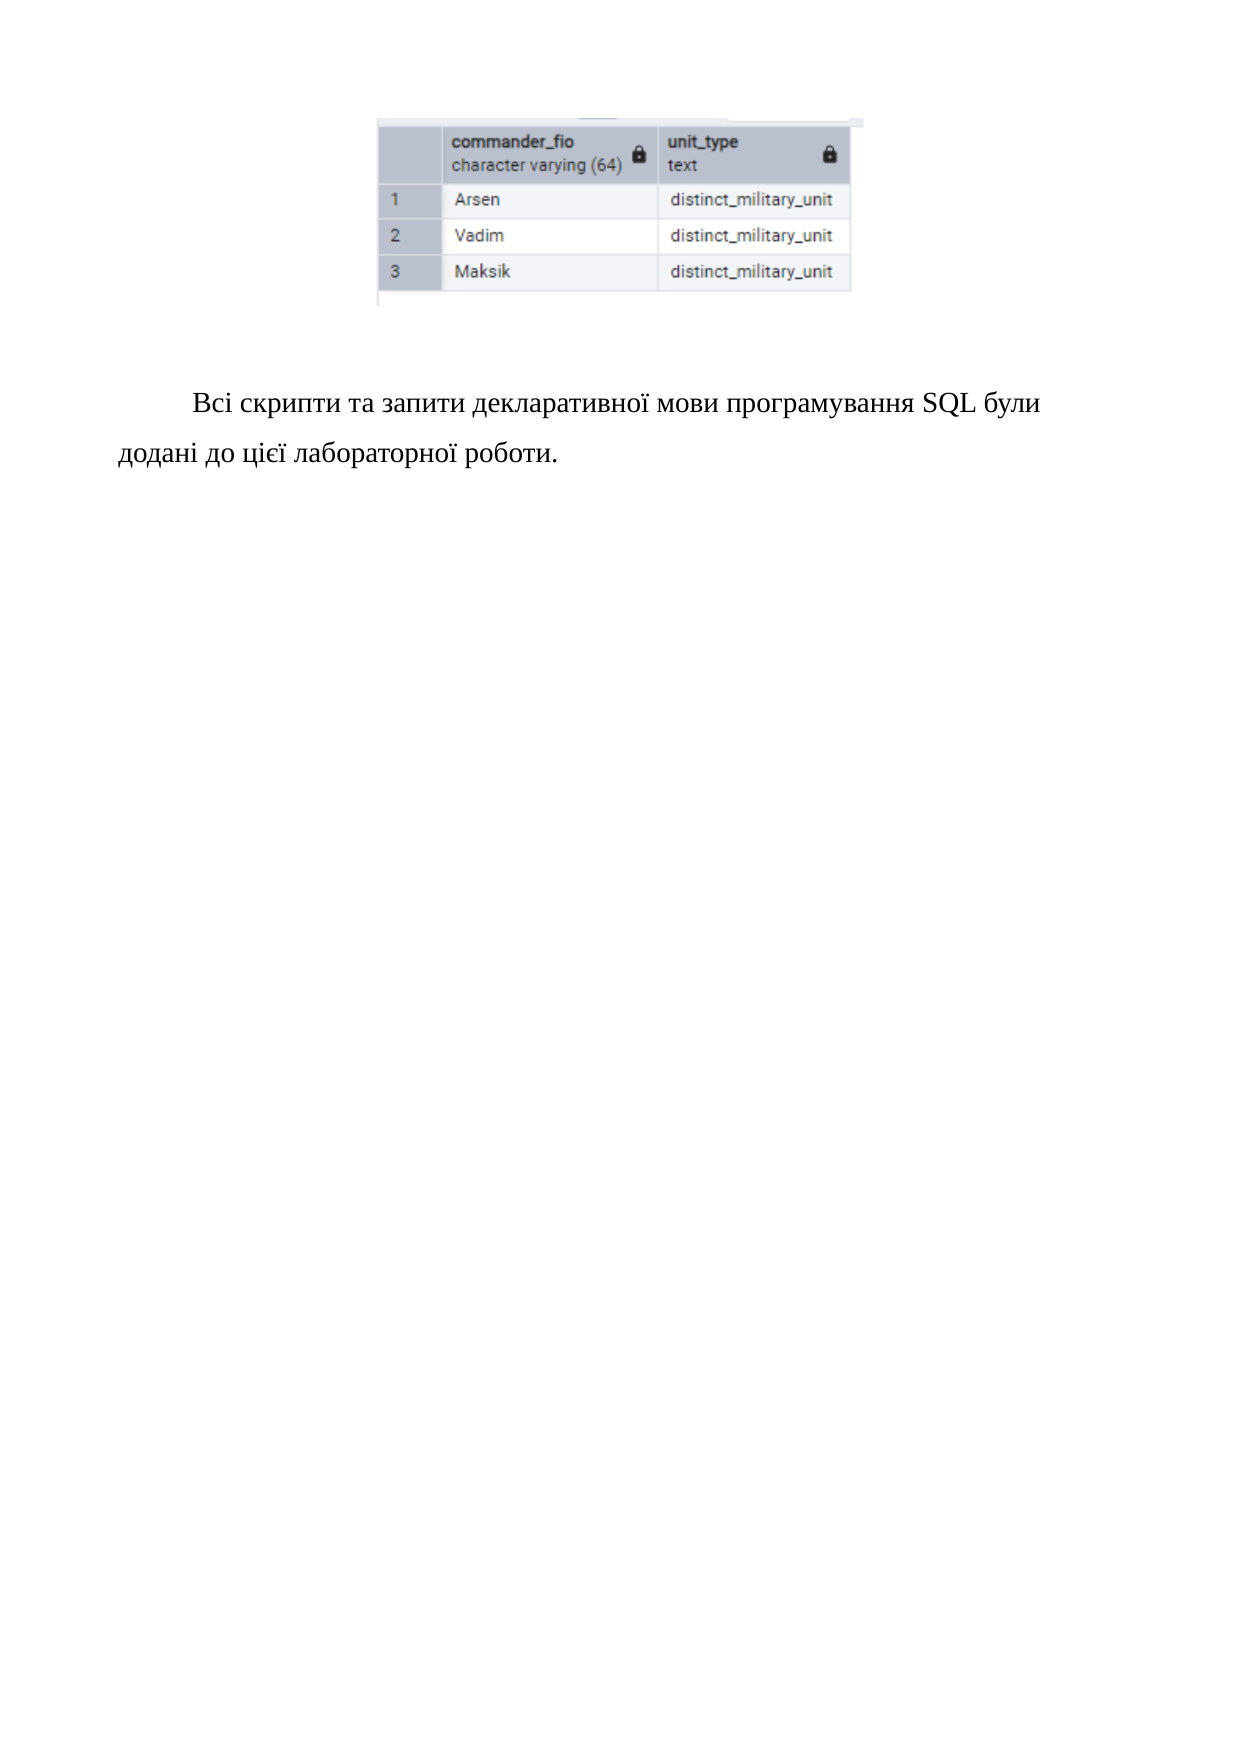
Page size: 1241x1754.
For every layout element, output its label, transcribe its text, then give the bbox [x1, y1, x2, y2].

text Всі скрипти та запити декларативної мови програмування SQL були додані до цієї лабораторної роботи. [118, 385, 1122, 468]
picture [376, 118, 864, 306]
